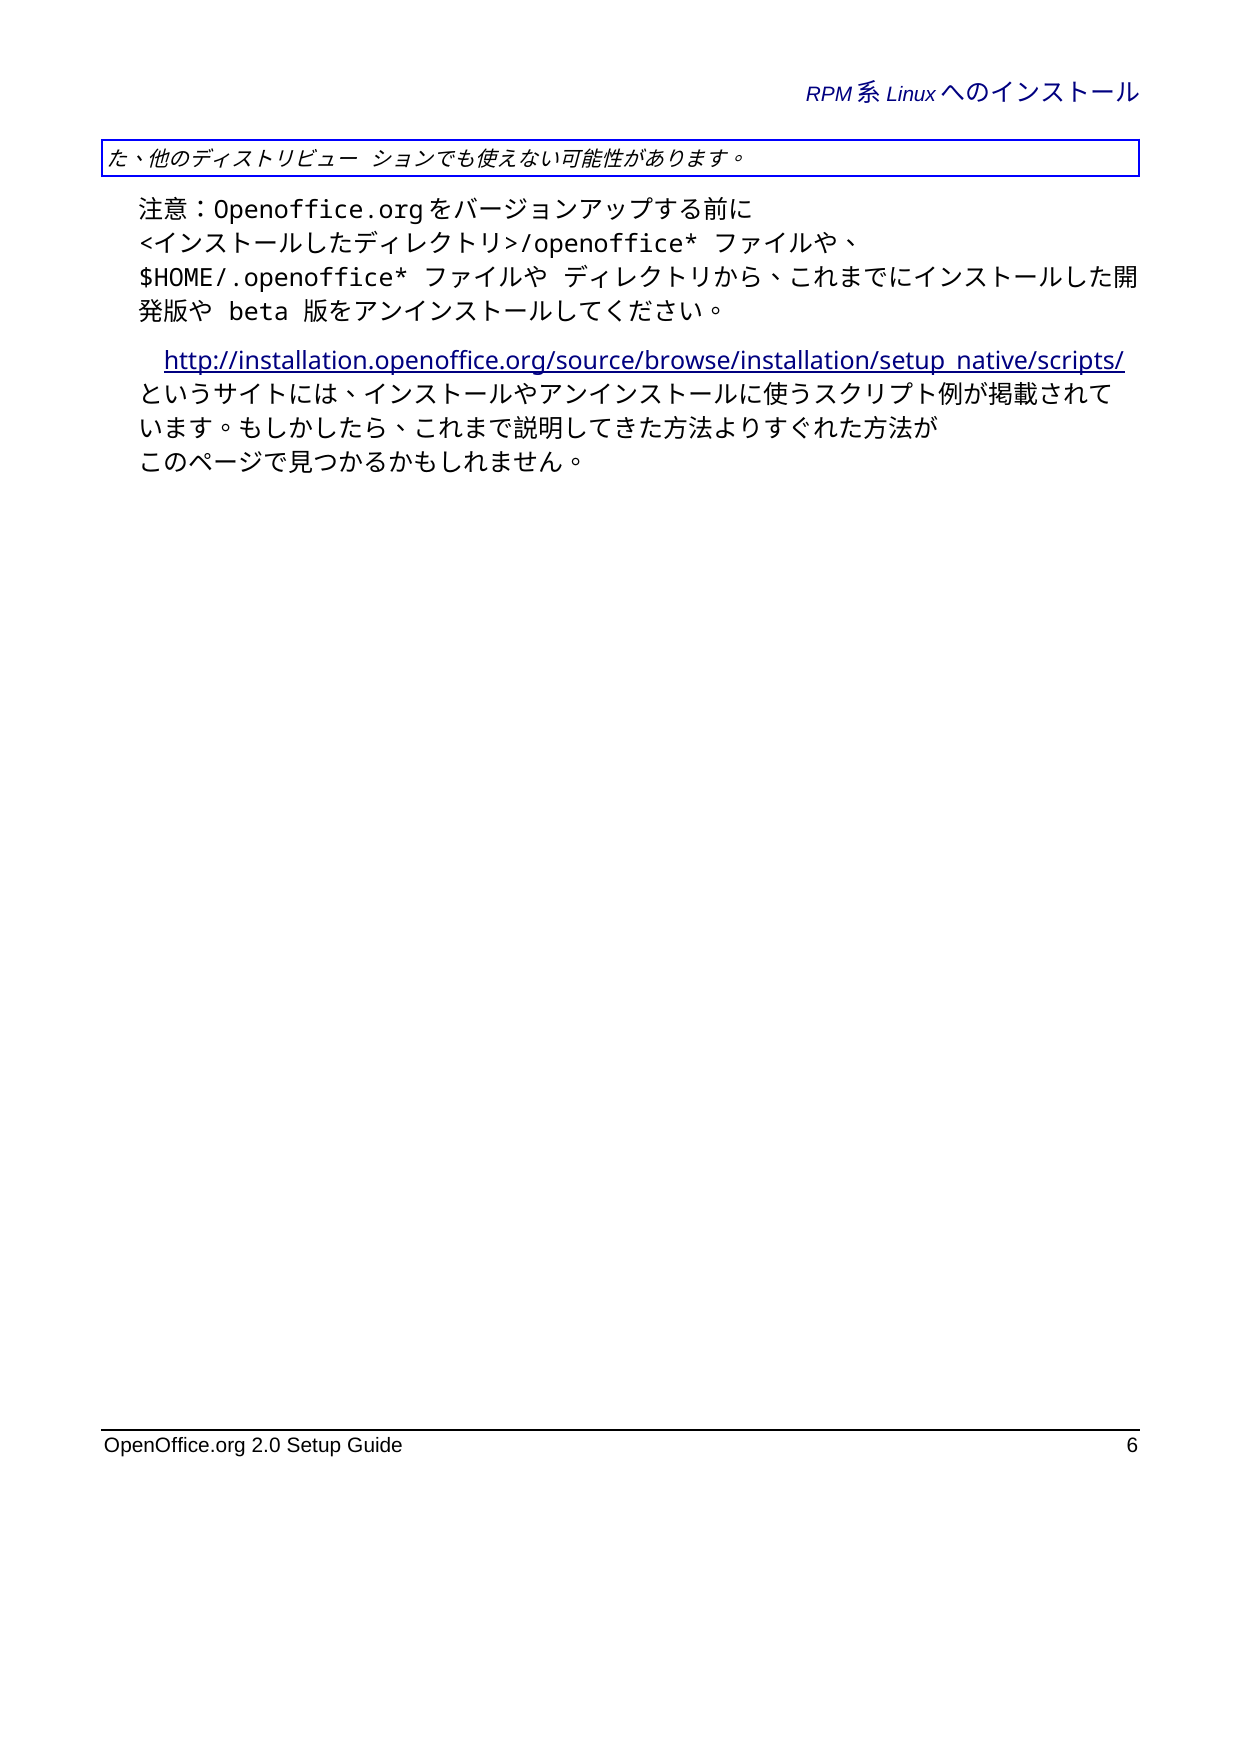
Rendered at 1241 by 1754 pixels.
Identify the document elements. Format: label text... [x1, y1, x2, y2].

text た、他のディストリビュー ションでも使えない可能性があります。 [103, 141, 1138, 175]
text 注意：Openoffice.orgをバージョンアップする前に <インストールしたディレクトリ>/openoffice* ファイルや、 $HOME/.openoffice* ファイルや ディレクトリから、これまでにインストールした開発版や beta 版をアンインストールしてください。 [138, 192, 1140, 328]
text http://installation.openoffice.org/source/browse/installation/setup_native/scripts/ というサイトには、インストールやアンインストールに使うスクリプト例が掲載されて います。もしかしたら、これまで説明してきた方法よりすぐれた方法が このページで見つかるかもしれません。 [138, 343, 1140, 478]
